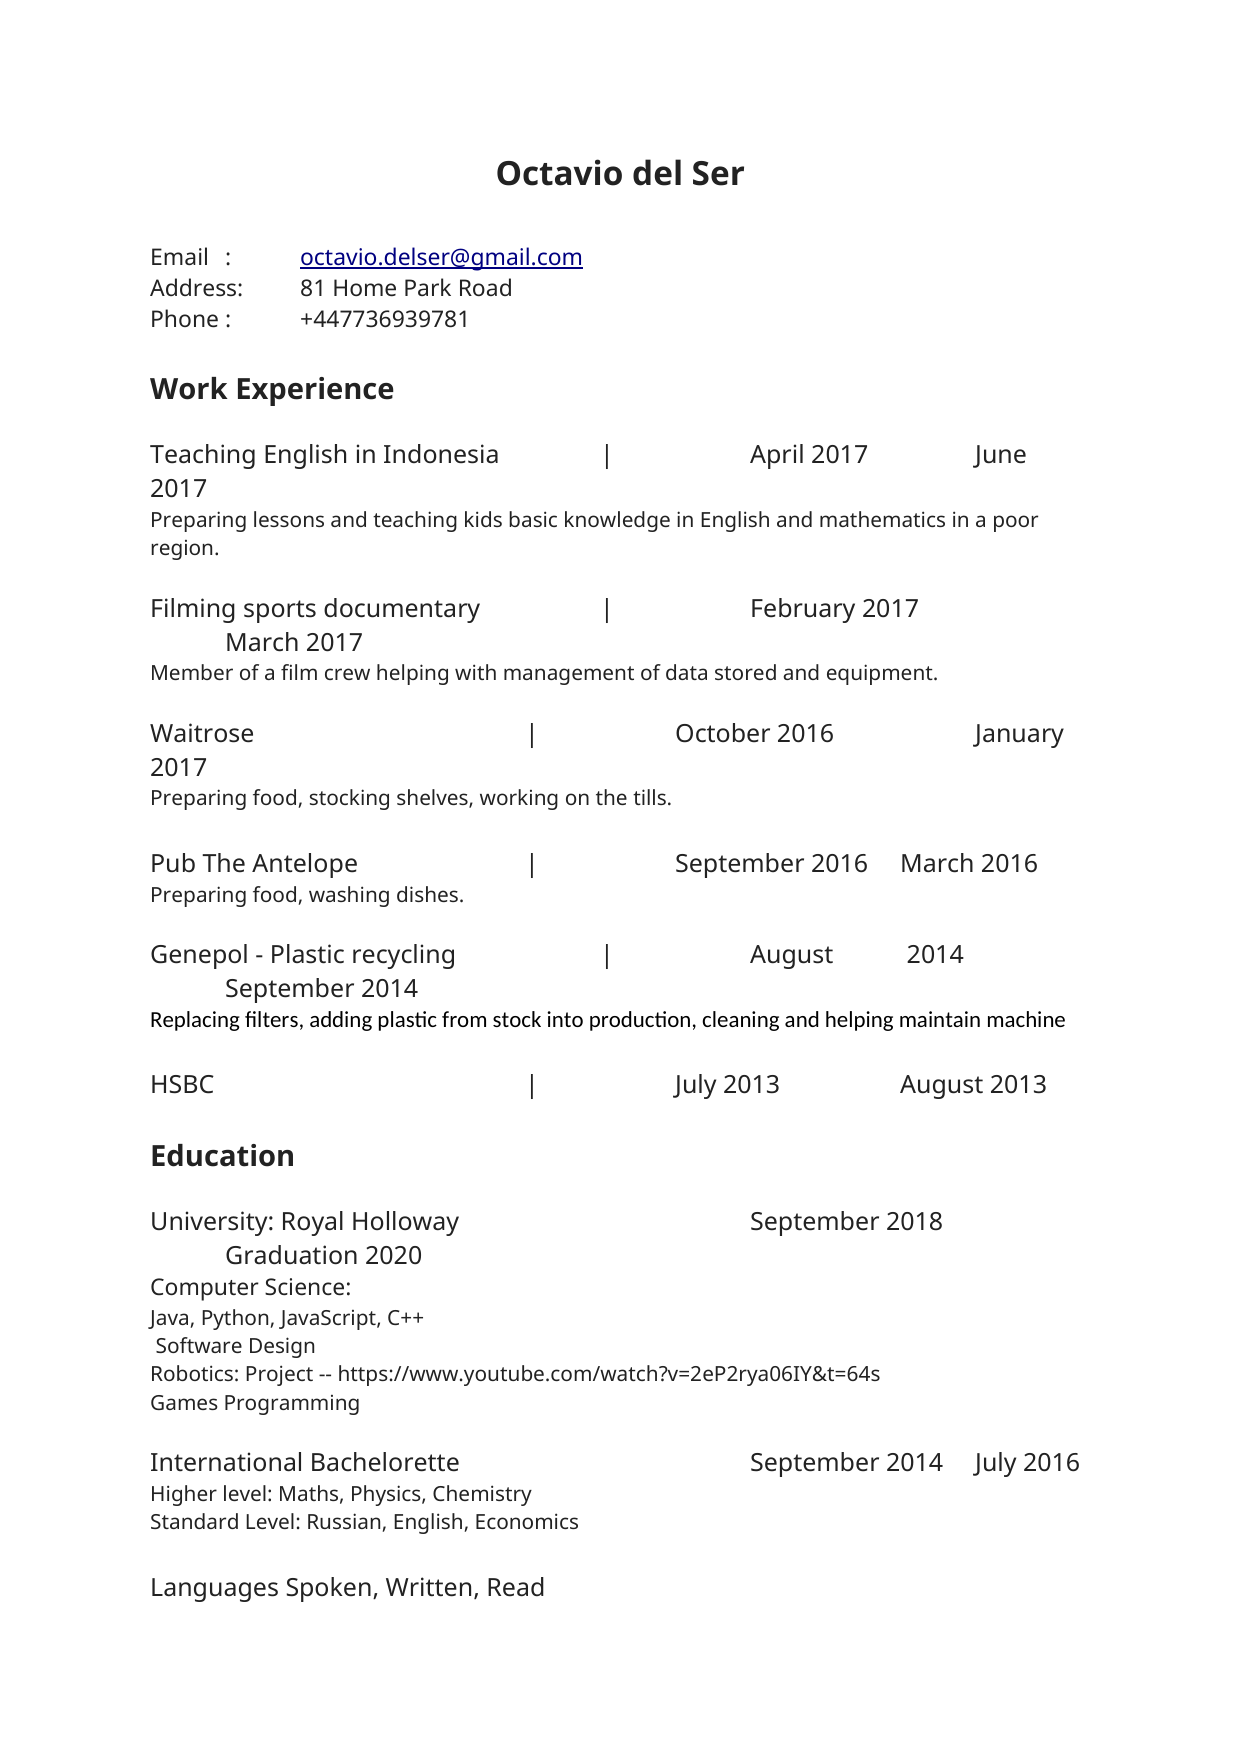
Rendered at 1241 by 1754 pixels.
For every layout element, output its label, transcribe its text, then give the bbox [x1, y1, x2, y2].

text Genepol - Plastic recycling | August 2014 September 2014 [150, 937, 1090, 1005]
text Filming sports documentary | February 2017 March 2017 [150, 590, 1090, 658]
text Education [150, 1135, 1090, 1175]
text Address: 81 Home Park Road [150, 272, 1090, 303]
text Work Experience [150, 369, 1090, 408]
text Replacing filters, adding plastic from stock into production, cleaning and helping maintain machine [150, 1005, 1090, 1033]
text HSBC | July 2013 August 2013 [150, 1067, 1090, 1101]
text Standard Level: Russian, English, Economics [150, 1507, 1090, 1536]
text Member of a film crew helping with management of data stored and equipment. [150, 658, 1090, 687]
text Preparing food, washing dishes. [150, 880, 1090, 908]
text Phone : +447736939781 [150, 303, 1090, 334]
text Preparing food, stocking shelves, working on the tills. [150, 783, 1090, 812]
text Languages Spoken, Written, Read [150, 1570, 1090, 1604]
text Octavio del Ser [150, 150, 1090, 195]
text University: Royal Holloway September 2018 Graduation 2020 [150, 1203, 1090, 1271]
text Games Programming [150, 1388, 1090, 1416]
text International Bachelorette September 2014 July 2016 [150, 1445, 1090, 1479]
text Teaching English in Indonesia | April 2017 June 2017 [150, 437, 1090, 505]
text Higher level: Maths, Physics, Chemistry [150, 1479, 1090, 1507]
text Preparing lessons and teaching kids basic knowledge in English and mathematics in a poor region. [150, 505, 1090, 562]
text Robotics: Project -- https://www.youtube.com/watch?v=2eP2rya06IY&t=64s [150, 1359, 1090, 1388]
text Pub The Antelope | September 2016 March 2016 [150, 846, 1090, 880]
text Java, Python, JavaScript, C++ [150, 1303, 1090, 1331]
text Software Design [150, 1331, 1090, 1359]
text Waitrose | October 2016 January 2017 [150, 715, 1090, 783]
text Email : octavio.delser@gmail.com [150, 241, 1090, 272]
text Computer Science: [150, 1271, 1090, 1303]
